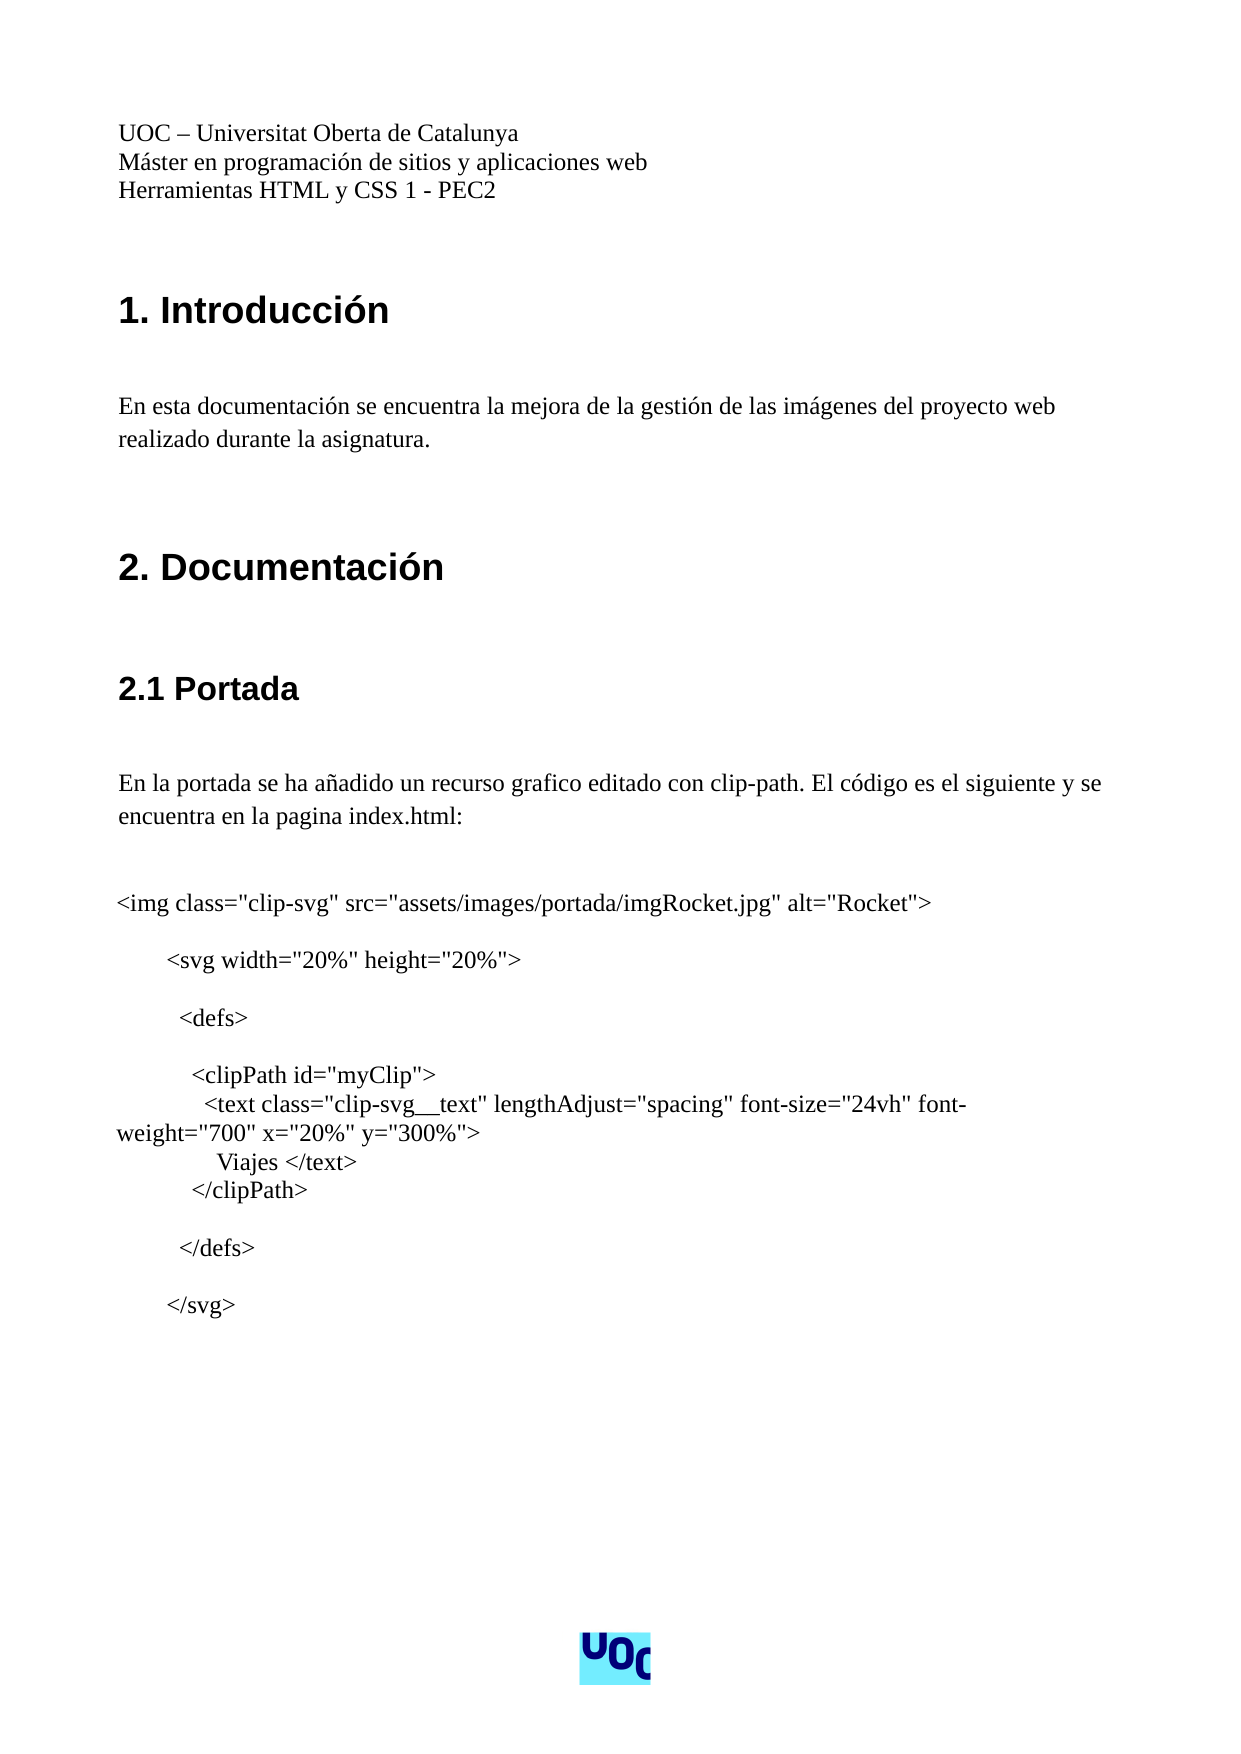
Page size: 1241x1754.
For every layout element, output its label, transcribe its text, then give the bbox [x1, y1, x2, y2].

text En la portada se ha añadido un recurso grafico editado con clip-path. El código es el siguiente y se encuentra en la pagina index.html: [118, 768, 1122, 830]
subtitle 2. Documentación [118, 544, 1122, 588]
picture [520, 1607, 720, 1707]
subtitle 1. Introducción [118, 288, 1122, 331]
text En esta documentación se encuentra la mejora de la gestión de las imágenes del proyecto web realizado durante la asignatura. [118, 391, 1122, 453]
subtitle 2.1 Portada [118, 669, 1122, 708]
